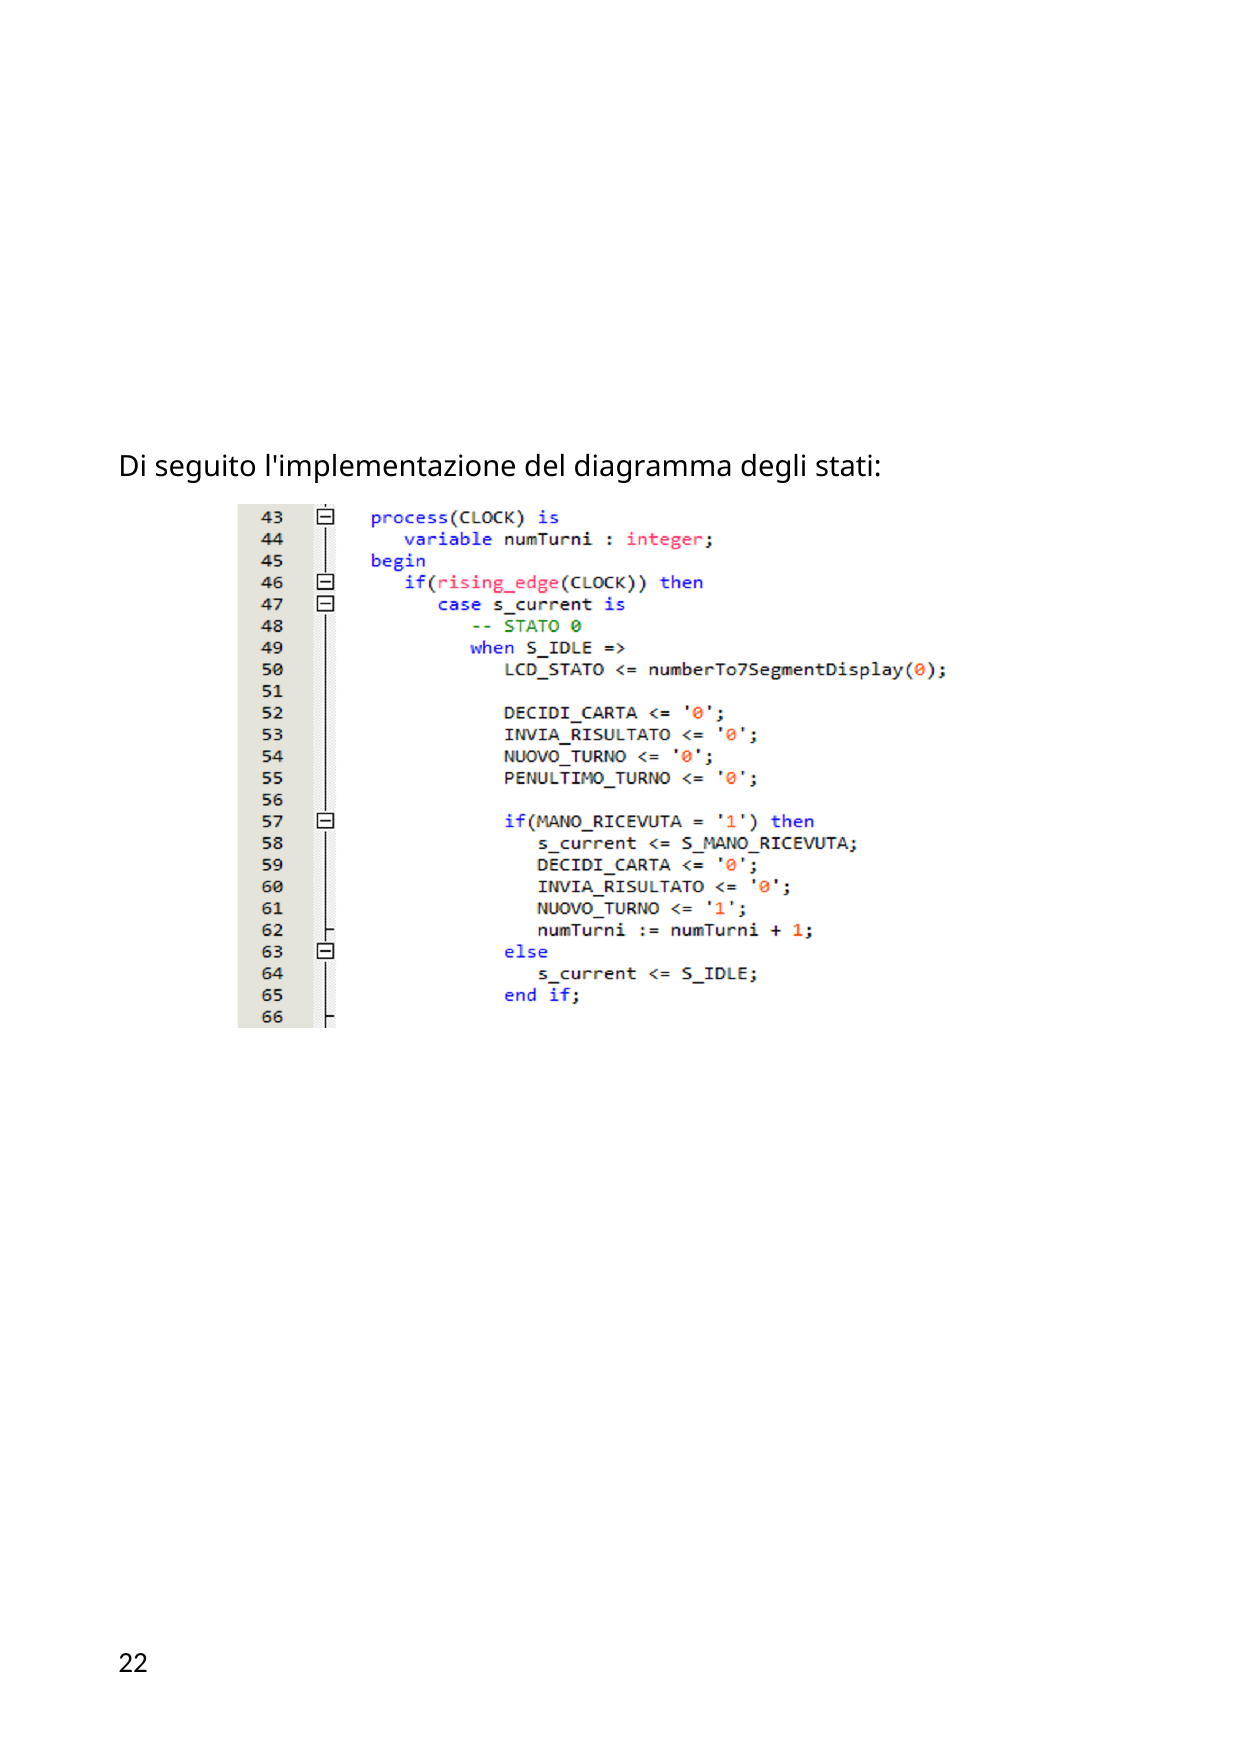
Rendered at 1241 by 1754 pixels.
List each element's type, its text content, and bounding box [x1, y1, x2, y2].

text Di seguito l'implementazione del diagramma degli stati: [118, 445, 1122, 485]
picture [237, 504, 1003, 1028]
